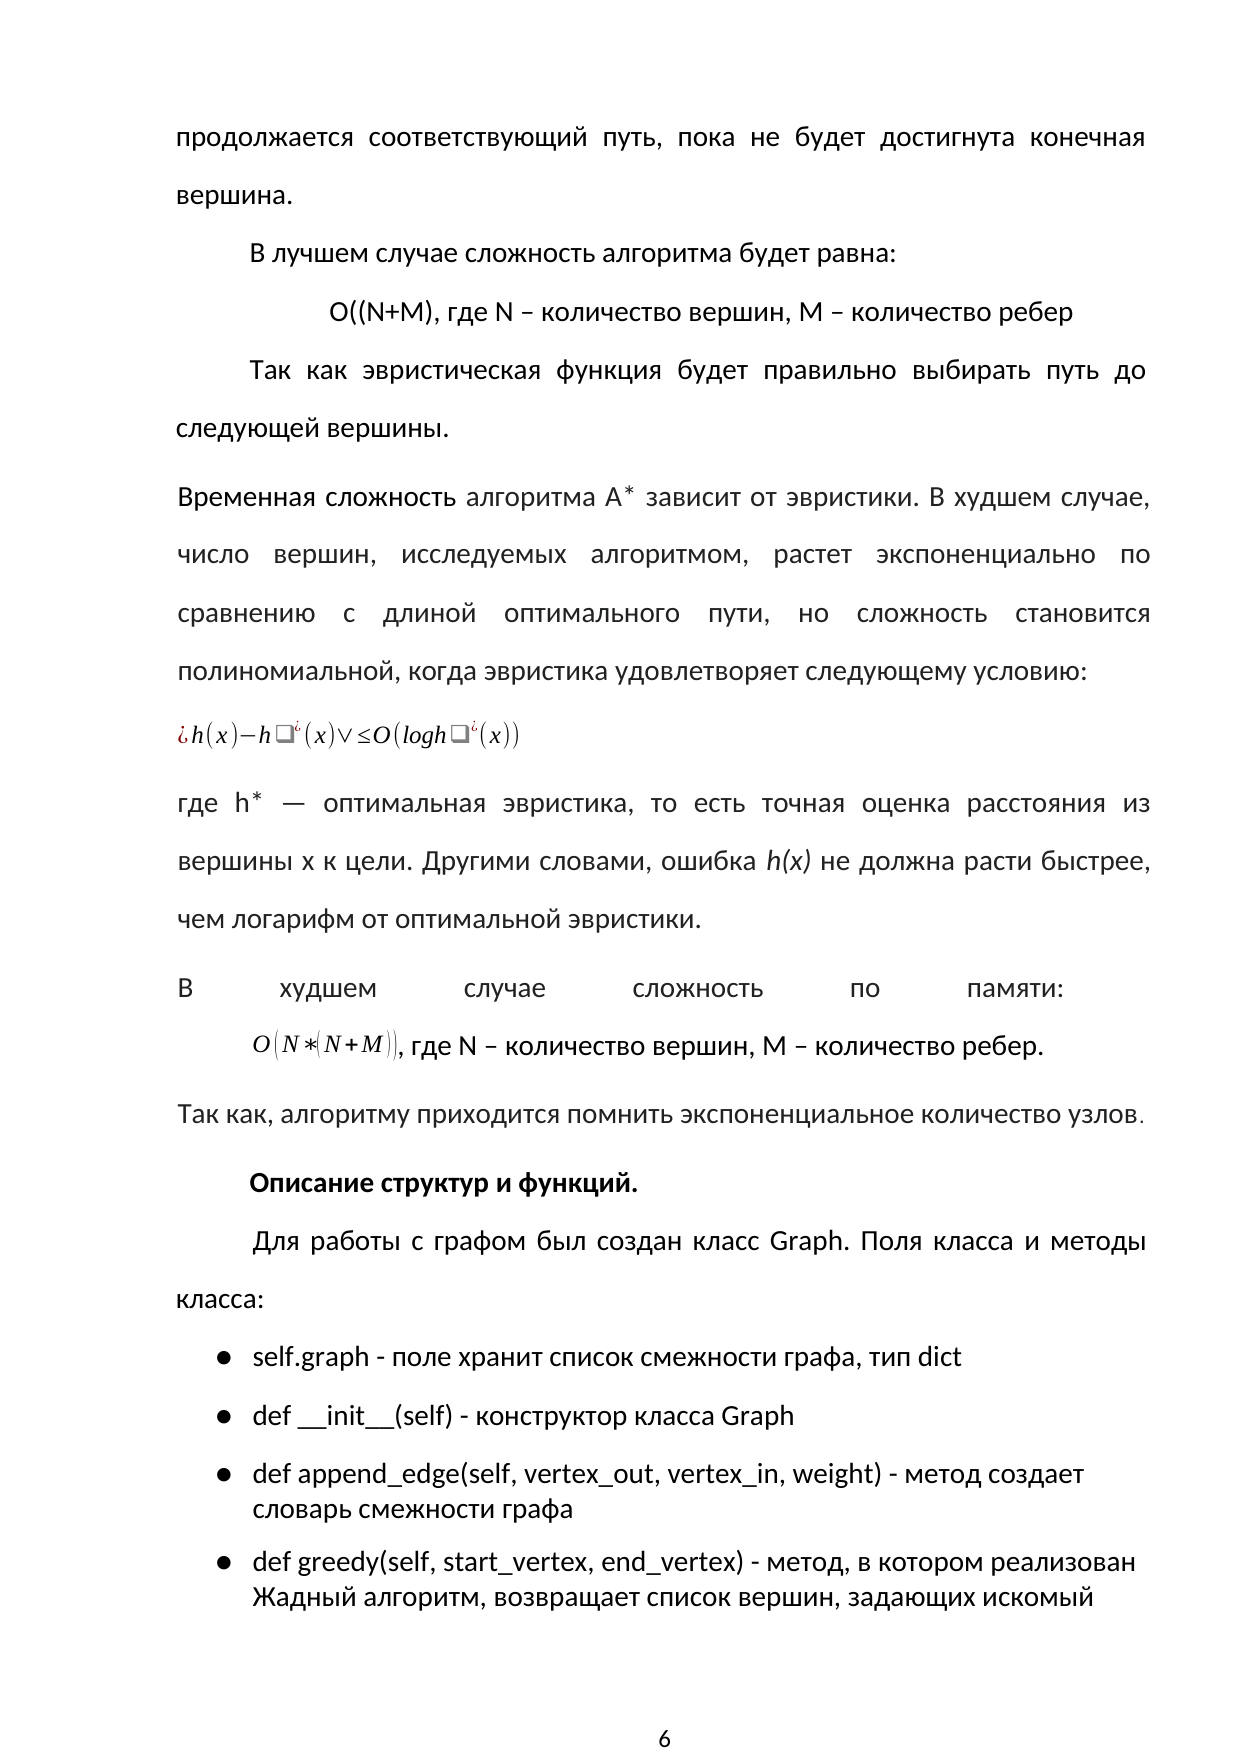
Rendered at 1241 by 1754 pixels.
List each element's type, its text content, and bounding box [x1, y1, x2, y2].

list def greedy(self, start_vertex, end_vertex) - метод, в котором реализован Жадный алгоритм, возвращает список вершин, задающих искомый [215, 1543, 1152, 1614]
text продолжается соответствующий путь, пока не будет достигнута конечная вершина. [176, 118, 1147, 212]
text Описание структур и функций. [176, 1164, 1147, 1199]
list def __init__(self) - конструктор класса Graph [215, 1397, 1147, 1432]
list def append_edge(self, vertex_out, vertex_in, weight) - метод создает словарь смежности графа [215, 1455, 1152, 1526]
text Для работы с графом был создан класс Graph. Поля класса и методы класса: [176, 1222, 1147, 1316]
list self.graph - поле хранит список смежности графа, тип dict [215, 1338, 1147, 1374]
text O((N+M), где N – количество вершин, M – количество ребер [176, 293, 1147, 328]
text Так как, алгоритму приходится помнить экспоненциальное количество узлов. [177, 1095, 1152, 1131]
text В лучшем случае сложность алгоритма будет равна: [176, 234, 1147, 270]
text В худшем случае сложность по памяти: , где N – количество вершин, M – количество ребер. [177, 969, 1152, 1063]
text где h* — оптимальная эвристика, то есть точная оценка расстояния из вершины x к цели. Другими словами, ошибка h(x) не должна расти быстрее, чем логарифм от оптимальной эвристики. [177, 784, 1152, 936]
text Так как эвристическая функция будет правильно выбирать путь до следующей вершины. [176, 351, 1147, 445]
text Временная сложность алгоритма A* зависит от эвристики. В худшем случае, число вершин, исследуемых алгоритмом, растет экспоненциально по сравнению с длиной оптимального пути, но сложность становится полиномиальной, когда эвристика удовлетворяет следующему условию: [177, 478, 1152, 687]
